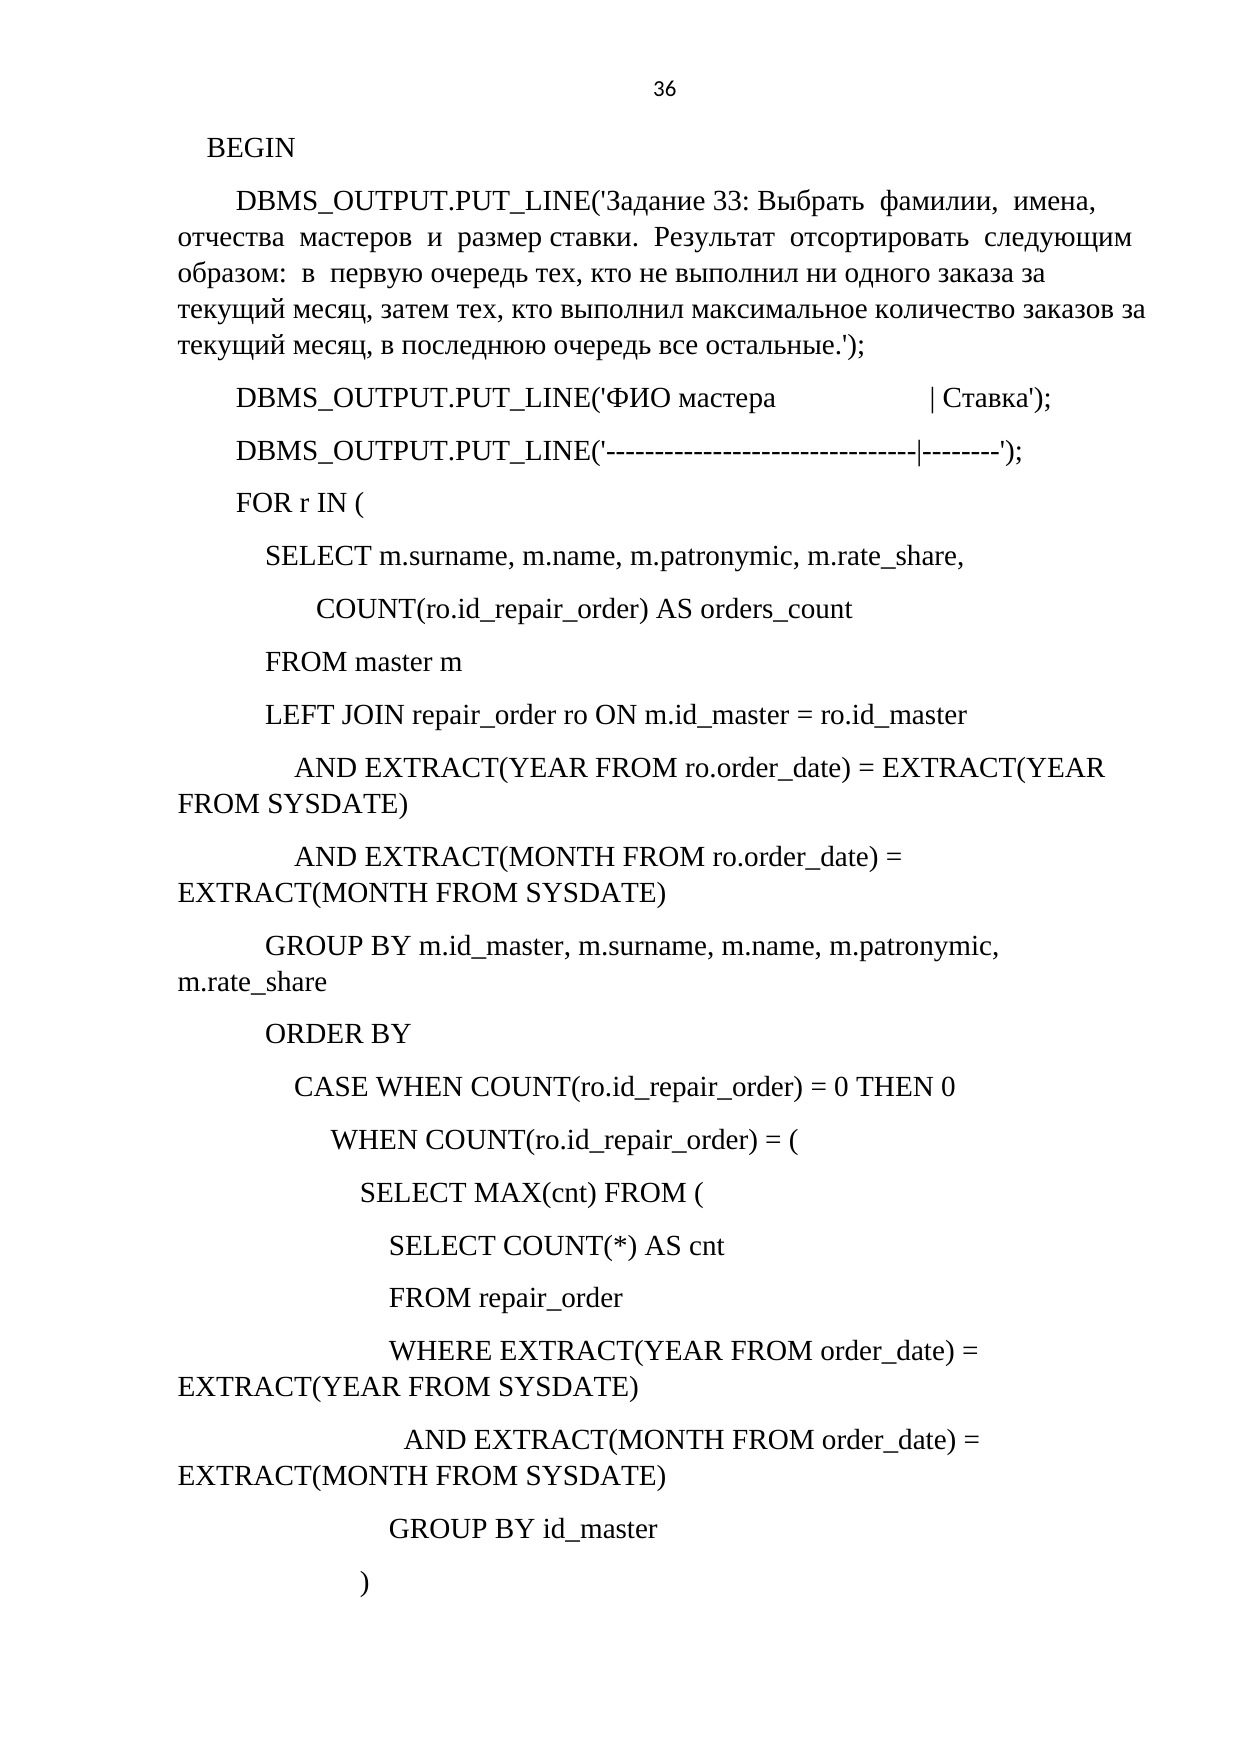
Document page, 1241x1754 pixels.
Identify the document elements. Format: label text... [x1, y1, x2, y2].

text AND EXTRACT(YEAR FROM ro.order_date) = EXTRACT(YEAR FROM SYSDATE) [177, 750, 1152, 819]
text AND EXTRACT(MONTH FROM order_date) = EXTRACT(MONTH FROM SYSDATE) [177, 1422, 1152, 1492]
text FROM repair_order [177, 1281, 1152, 1314]
text SELECT MAX(cnt) FROM ( [177, 1175, 1152, 1208]
text WHEN COUNT(ro.id_repair_order) = ( [177, 1122, 1152, 1156]
text CASE WHEN COUNT(ro.id_repair_order) = 0 THEN 0 [177, 1069, 1152, 1103]
text ORDER BY [177, 1017, 1152, 1050]
text FOR r IN ( [177, 486, 1152, 519]
text DBMS_OUTPUT.PUT_LINE('--------------------------------|--------'); [177, 433, 1152, 466]
text GROUP BY m.id_master, m.surname, m.name, m.patronymic, m.rate_share [177, 928, 1152, 997]
text FROM master m [177, 644, 1152, 678]
text DBMS_OUTPUT.PUT_LINE('ФИО мастера | Ставка'); [177, 380, 1152, 413]
text AND EXTRACT(MONTH FROM ro.order_date) = EXTRACT(MONTH FROM SYSDATE) [177, 839, 1152, 908]
text COUNT(ro.id_repair_order) AS orders_count [177, 591, 1152, 625]
text SELECT m.surname, m.name, m.patronymic, m.rate_share, [177, 538, 1152, 572]
text DBMS_OUTPUT.PUT_LINE('Задание 33: Выбрать фамилии, имена, отчества мастеров и размер ставки. Результат отсортировать следующим образом: в первую очередь тех, кто не выполнил ни одного заказа за текущий месяц, затем тех, кто выполнил максимальное количество заказов за текущий месяц, в последнюю очередь все остальные.'); [177, 183, 1152, 361]
text WHERE EXTRACT(YEAR FROM order_date) = EXTRACT(YEAR FROM SYSDATE) [177, 1333, 1152, 1403]
text ) [177, 1564, 1152, 1598]
text GROUP BY id_master [177, 1511, 1152, 1545]
text SELECT COUNT(*) AS cnt [177, 1228, 1152, 1261]
text LEFT JOIN repair_order ro ON m.id_master = ro.id_master [177, 697, 1152, 730]
text BEGIN [177, 130, 1152, 163]
